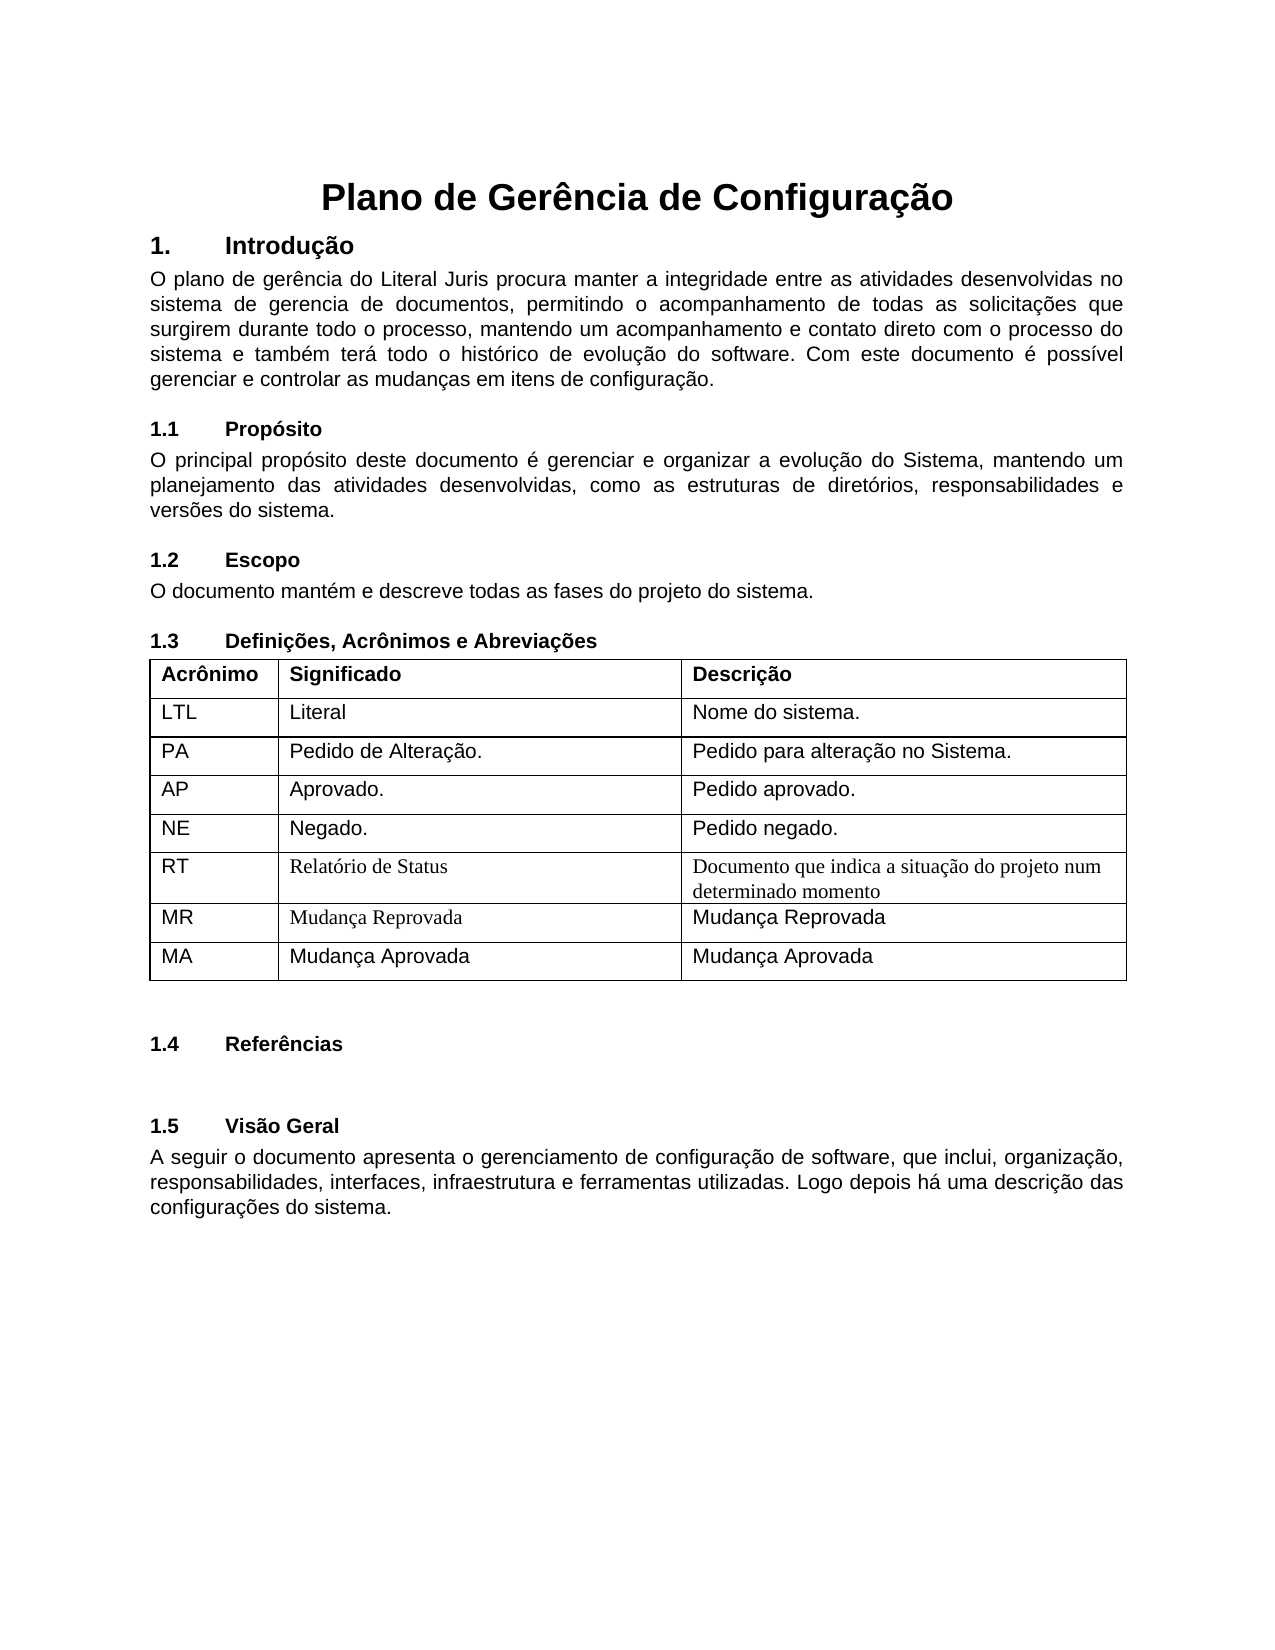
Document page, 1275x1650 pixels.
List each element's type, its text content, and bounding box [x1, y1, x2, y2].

table_cell Mudança Aprovada [682, 943, 1126, 980]
table_cell Negado. [279, 815, 681, 852]
table_cell Mudança Aprovada [279, 943, 681, 980]
subtitle Escopo [150, 547, 1125, 572]
table_cell Pedido negado. [682, 815, 1126, 852]
table_cell PA [151, 738, 278, 775]
table_cell Pedido de Alteração. [279, 738, 681, 775]
subtitle Visão Geral [150, 1112, 1125, 1137]
list O principal propósito deste documento é gerenciar e organizar a evolução do Sistema, mantendo um planejamento das atividades desenvolvidas, como as estruturas de diretórios, responsabilidades e versões do sistema. [150, 447, 1125, 522]
list O documento mantém e descreve todas as fases do projeto do sistema. [150, 578, 1125, 603]
table_cell Pedido para alteração no Sistema. [682, 738, 1126, 775]
subtitle Introdução [150, 231, 1125, 259]
subtitle Referências [150, 1031, 1125, 1056]
list O plano de gerência do Literal Juris procura manter a integridade entre as atividades desenvolvidas no sistema de gerencia de documentos, permitindo o acompanhamento de todas as solicitações que surgirem durante todo o processo, mantendo um acompanhamento e contato direto com o processo do sistema e também terá todo o histórico de evolução do software. Com este documento é possível gerenciar e controlar as mudanças em itens de configuração. [150, 266, 1125, 391]
subtitle Propósito [150, 416, 1125, 441]
table_cell MR [151, 904, 278, 942]
table_cell Mudança Reprovada [682, 904, 1126, 942]
subtitle Definições, Acrônimos e Abreviações [150, 628, 1125, 653]
table_cell LTL [151, 699, 278, 736]
table_cell RT [151, 853, 278, 903]
table_header Significado [279, 660, 681, 698]
table_cell MA [151, 943, 278, 980]
table_cell AP [151, 776, 278, 813]
list A seguir o documento apresenta o gerenciamento de configuração de software, que inclui, organização, responsabilidades, interfaces, infraestrutura e ferramentas utilizadas. Logo depois há uma descrição das configurações do sistema. [150, 1144, 1125, 1219]
table_cell Pedido aprovado. [682, 776, 1126, 813]
title Plano de Gerência de Configuração [150, 175, 1125, 218]
table_cell Nome do sistema. [682, 699, 1126, 736]
table_header Descrição [682, 660, 1126, 698]
table_header Acrônimo [151, 660, 278, 698]
table_cell Mudança Reprovada [279, 904, 681, 942]
table_cell NE [151, 815, 278, 852]
table_cell Relatório de Status [279, 853, 681, 903]
table_cell Aprovado. [279, 776, 681, 813]
table_cell Literal [279, 699, 681, 736]
table_cell Documento que indica a situação do projeto num determinado momento [682, 853, 1126, 903]
